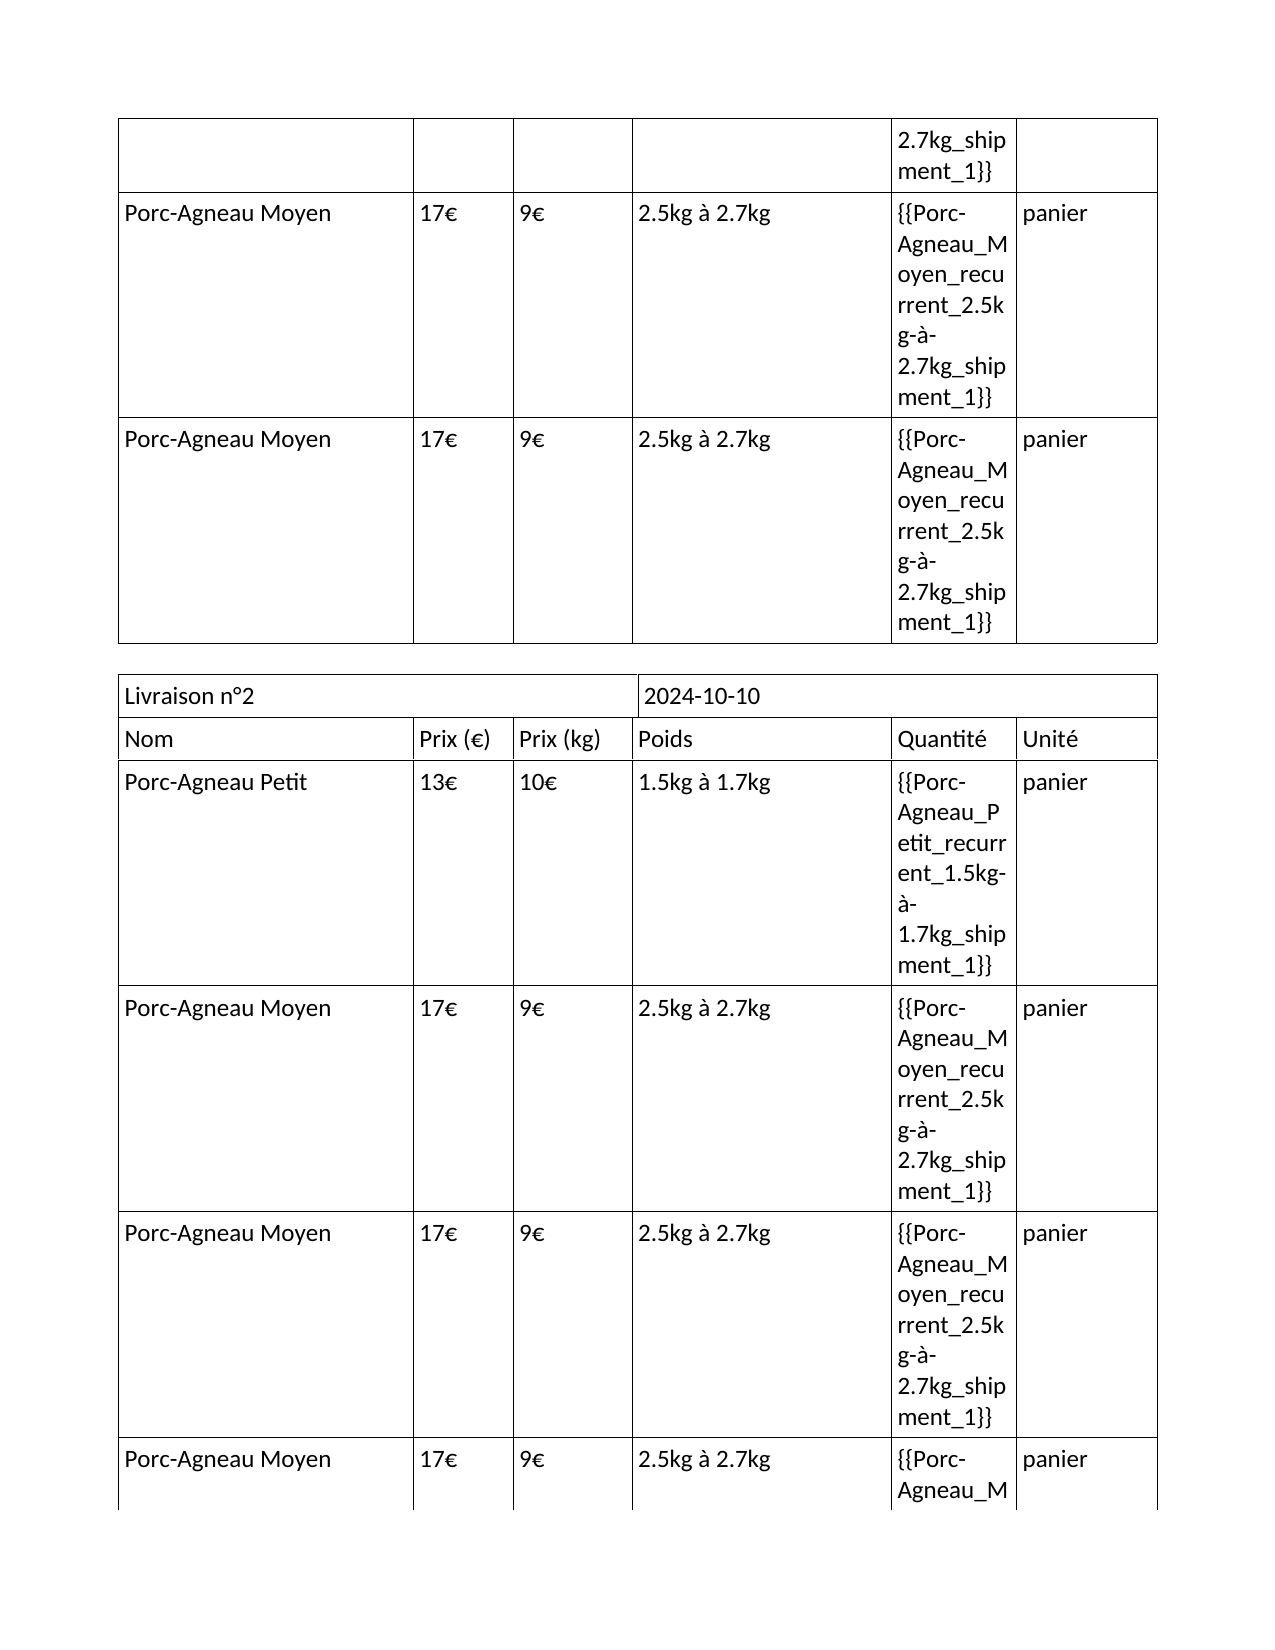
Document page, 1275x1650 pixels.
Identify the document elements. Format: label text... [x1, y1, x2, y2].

table_cell 10€ [514, 761, 632, 985]
table_cell panier [1017, 1212, 1157, 1437]
table_cell [414, 119, 513, 191]
table_cell 2.5kg à 2.7kg [633, 1212, 891, 1437]
table_cell panier [1017, 761, 1157, 985]
table_cell Porc-Agneau Moyen [119, 193, 413, 417]
table_header Livraison n°2 [119, 675, 637, 717]
table_cell panier [1017, 986, 1157, 1211]
table_cell 17€ [414, 1438, 513, 1510]
table_cell {{Porc-Agneau_Moyen_recurrent_2.5kg-à-2.7kg_shipment_1}} [892, 1212, 1016, 1437]
table_cell 2.5kg à 2.7kg [633, 986, 891, 1211]
table_header Unité [1017, 718, 1157, 759]
table_cell 13€ [414, 761, 513, 985]
table_cell [1017, 119, 1157, 191]
table_cell 17€ [414, 1212, 513, 1437]
table_cell Porc-Agneau Moyen [119, 418, 413, 643]
table_header Poids [633, 718, 891, 759]
table_cell panier [1017, 193, 1157, 417]
table_cell {{Porc-Agneau_Moyen_recurrent_2.5kg-à-2.7kg_shipment_1}} [892, 418, 1016, 643]
table_cell [633, 119, 891, 191]
table_cell Porc-Agneau Moyen [119, 986, 413, 1211]
table_cell 2.7kg_shipment_1}} [892, 119, 1016, 191]
table_cell Porc-Agneau Moyen [119, 1212, 413, 1437]
table_cell 9€ [514, 193, 632, 417]
table_cell panier [1017, 1438, 1157, 1510]
table_header 2024-10-10 [639, 675, 1157, 717]
table_cell 17€ [414, 193, 513, 417]
table_cell Porc-Agneau Moyen [119, 1438, 413, 1510]
table_cell [514, 119, 632, 191]
table_cell 2.5kg à 2.7kg [633, 1438, 891, 1510]
table_cell 9€ [514, 418, 632, 643]
table_cell 9€ [514, 1212, 632, 1437]
table_header Prix (kg) [514, 718, 632, 759]
table_cell {{Porc-Agneau_Petit_recurrent_1.5kg-à-1.7kg_shipment_1}} [892, 761, 1016, 985]
table_cell 2.5kg à 2.7kg [633, 418, 891, 643]
table_header Nom [119, 718, 413, 759]
table_cell 9€ [514, 986, 632, 1211]
table_cell 17€ [414, 986, 513, 1211]
table_cell 17€ [414, 418, 513, 643]
table_header Prix (€) [414, 718, 513, 759]
table_header Quantité [892, 718, 1016, 759]
table_cell 2.5kg à 2.7kg [633, 193, 891, 417]
table_cell Porc-Agneau Petit [119, 761, 413, 985]
table_cell {{Porc-Agneau_M [892, 1438, 1016, 1510]
table_cell {{Porc-Agneau_Moyen_recurrent_2.5kg-à-2.7kg_shipment_1}} [892, 986, 1016, 1211]
table_cell 9€ [514, 1438, 632, 1510]
table_cell [119, 119, 413, 191]
table_cell panier [1017, 418, 1157, 643]
table_cell {{Porc-Agneau_Moyen_recurrent_2.5kg-à-2.7kg_shipment_1}} [892, 193, 1016, 417]
table_cell 1.5kg à 1.7kg [633, 761, 891, 985]
